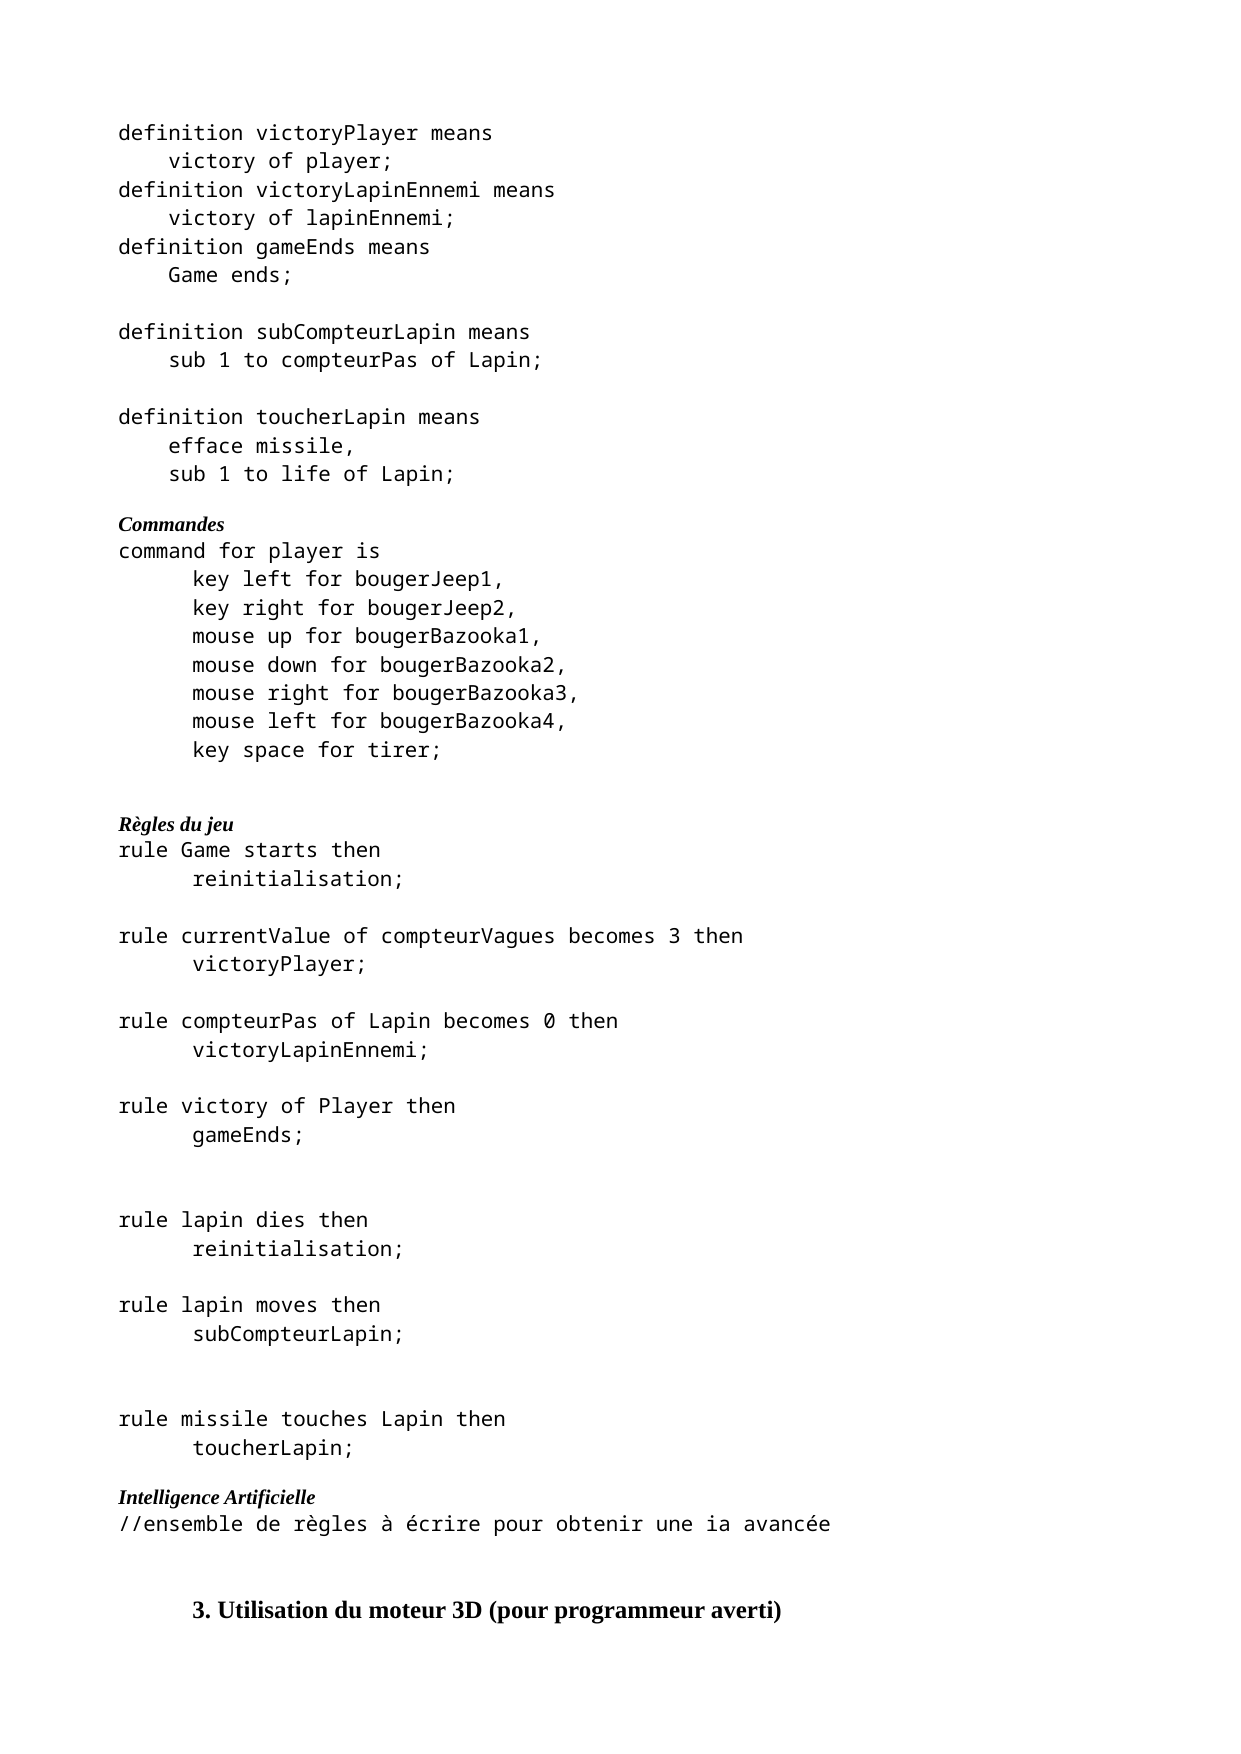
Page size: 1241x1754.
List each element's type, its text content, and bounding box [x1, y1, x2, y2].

text key space for tirer; Règles du jeu rule Game starts then reinitialisation; rule currentValue of compteurVagues becomes 3 then victoryPlayer; rule compteurPas of Lapin becomes 0 then victoryLapinEnnemi; rule victory of Player then gameEnds; rule lapin dies then reinitialisation; rule lapin moves then subCompteurLapin; rule missile touches Lapin then toucherLapin; Intelligence Artificielle //ensemble de règles à écrire pour obtenir une ia avancée [118, 735, 1122, 1538]
text definition victoryPlayer means victory of player; definition victoryLapinEnnemi means victory of lapinEnnemi; definition gameEnds means Game ends; definition subCompteurLapin means sub 1 to compteurPas of Lapin; definition toucherLapin means efface missile, sub 1 to life of Lapin; Commandes command for player is key left for bougerJeep1, key right for bougerJeep2, mouse up for bougerBazooka1, mouse down for bougerBazooka2, mouse right for bougerBazooka3, mouse left for bougerBazooka4, [118, 118, 1122, 735]
text 3. Utilisation du moteur 3D (pour programmeur averti) [118, 1595, 1122, 1624]
